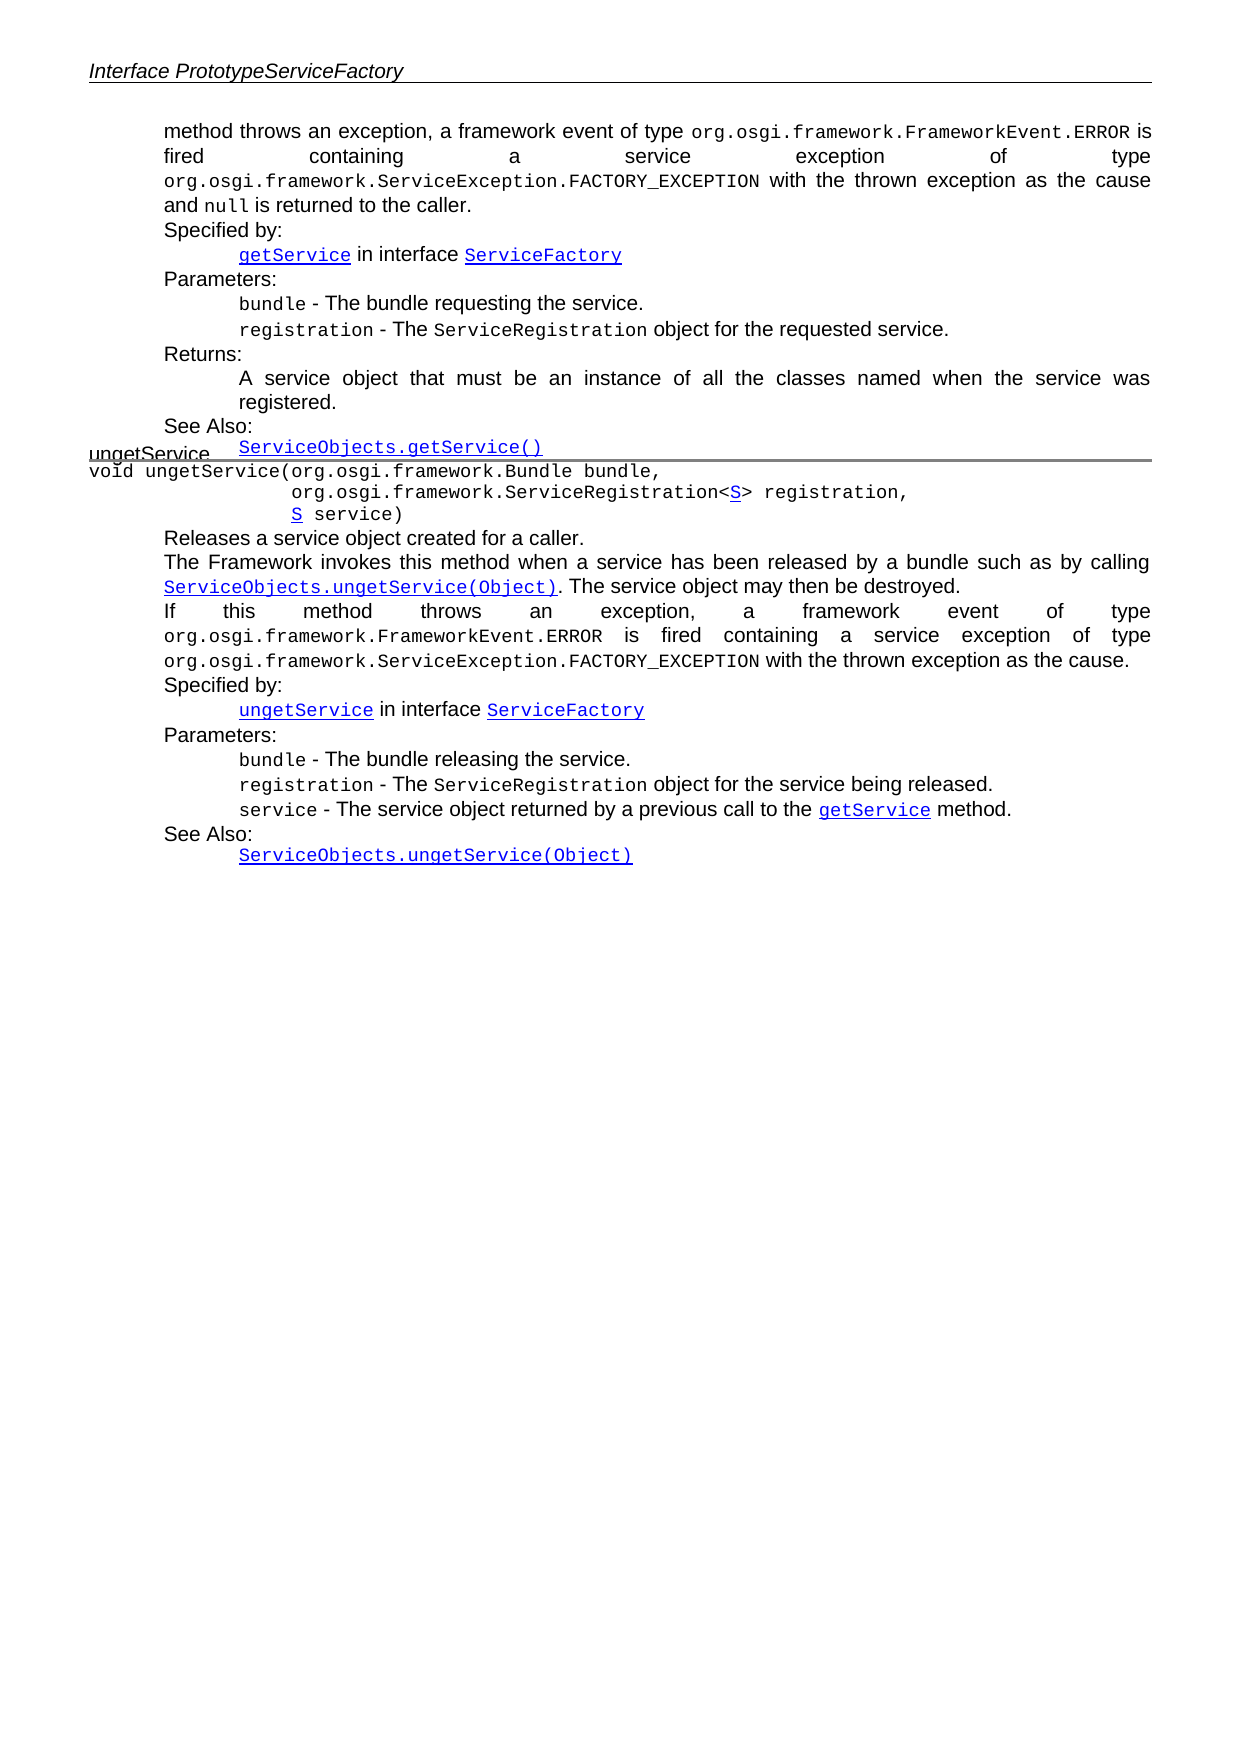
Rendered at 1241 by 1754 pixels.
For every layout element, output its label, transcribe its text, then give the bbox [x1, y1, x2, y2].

text Parameters: [163, 722, 1152, 746]
text Releases a service object created for a caller. [163, 526, 1152, 550]
text service - The service object returned by a previous call to the getService method. [238, 797, 1152, 822]
text void ungetService(org.osgi.framework.Bundle bundle, org.osgi.framework.ServiceRegistration<S> registration, S service) [88, 462, 1152, 526]
text registration - The ServiceRegistration object for the service being released. [238, 772, 1152, 797]
text See Also: [163, 822, 1152, 846]
text ServiceObjects.getService() [238, 437, 1152, 459]
text bundle - The bundle requesting the service. [238, 291, 1152, 316]
text A service object that must be an instance of all the classes named when the service was registered. [238, 366, 1152, 413]
text getService in interface ServiceFactory [238, 242, 1152, 267]
text See Also: [163, 413, 1152, 437]
text method throws an exception, a framework event of type org.osgi.framework.FrameworkEvent.ERROR is fired containing a service exception of type org.osgi.framework.ServiceException.FACTORY_EXCEPTION with the thrown exception as the cause and null is returned to the caller. [163, 118, 1152, 218]
text registration - The ServiceRegistration object for the requested service. [238, 316, 1152, 342]
text The Framework invokes this method when a service has been released by a bundle such as by calling ServiceObjects.ungetService(Object). The service object may then be destroyed. [163, 550, 1152, 599]
text ServiceObjects.ungetService(Object) [238, 846, 1152, 867]
text ungetService in interface ServiceFactory [238, 697, 1152, 722]
text Returns: [163, 342, 1152, 366]
text If this method throws an exception, a framework event of type org.osgi.framework.FrameworkEvent.ERROR is fired containing a service exception of type org.osgi.framework.ServiceException.FACTORY_EXCEPTION with the thrown exception as the cause. [163, 599, 1152, 673]
text Specified by: [163, 218, 1152, 242]
text bundle - The bundle releasing the service. [238, 746, 1152, 772]
text Parameters: [163, 267, 1152, 291]
text Specified by: [163, 673, 1152, 697]
